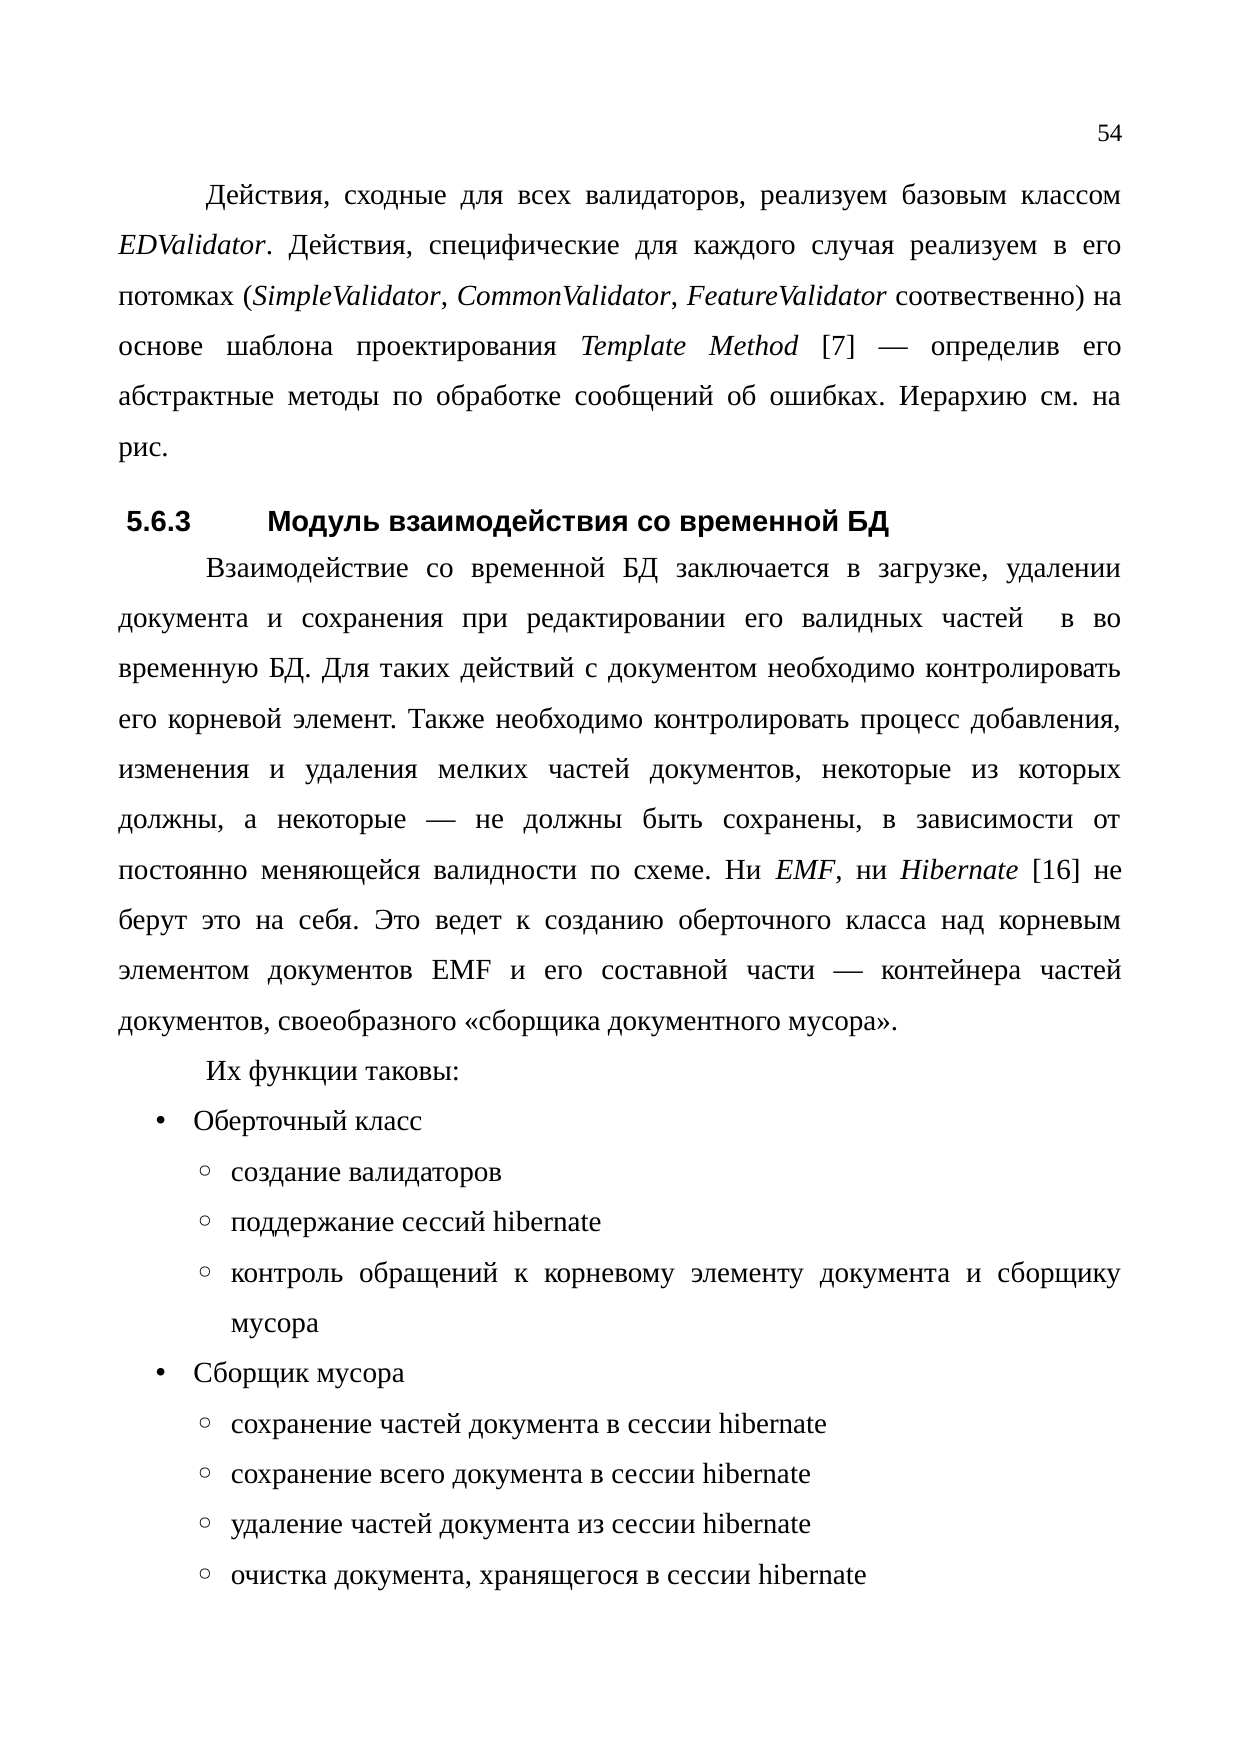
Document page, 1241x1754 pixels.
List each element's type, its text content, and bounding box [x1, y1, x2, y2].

list удаление частей документа из сессии hibernate [193, 1507, 1122, 1540]
subtitle Модуль взаимодействия со временной БД [118, 504, 1122, 537]
list сохранение частей документа в сессии hibernate [193, 1406, 1122, 1439]
text Взаимодействие со временной БД заключается в загрузке, удалении документа и сохранения при редактировании его валидных частей в во временную БД. Для таких действий с документом необходимо контролировать его корневой элемент. Также необходимо контролировать процесс добавления, изменения и удаления мелких частей документов, некоторые из которых должны, а некоторые — не должны быть сохранены, в зависимости от постоянно меняющейся валидности по схеме. Ни EMF, ни Hibernate [16] не берут это на себя. Это ведет к созданию оберточного класса над корневым элементом документов EMF и его составной части — контейнера частей документов, своеобразного «сборщика документного мусора». [118, 550, 1122, 1036]
list Оберточный класс [156, 1103, 1122, 1137]
list контроль обращений к корневому элементу документа и сборщику мусора [193, 1255, 1122, 1339]
list очистка документа, хранящегося в сессии hibernate [193, 1557, 1122, 1591]
list создание валидаторов [193, 1154, 1122, 1187]
list поддержание сессий hibernate [193, 1204, 1122, 1238]
text Их функции таковы: [118, 1053, 1122, 1087]
list Сборщик мусора [156, 1355, 1122, 1389]
list сохранение всего документа в сессии hibernate [193, 1456, 1122, 1490]
text Действия, сходные для всех валидаторов, реализуем базовым классом EDValidator. Действия, специфические для каждого случая реализуем в его потомках (SimpleValidator, CommonValidator, FeatureValidator соотвественно) на основе шаблона проектирования Template Method [7] — определив его абстрактные методы по обработке сообщений об ошибках. Иерархию см. на рис. [118, 177, 1122, 462]
